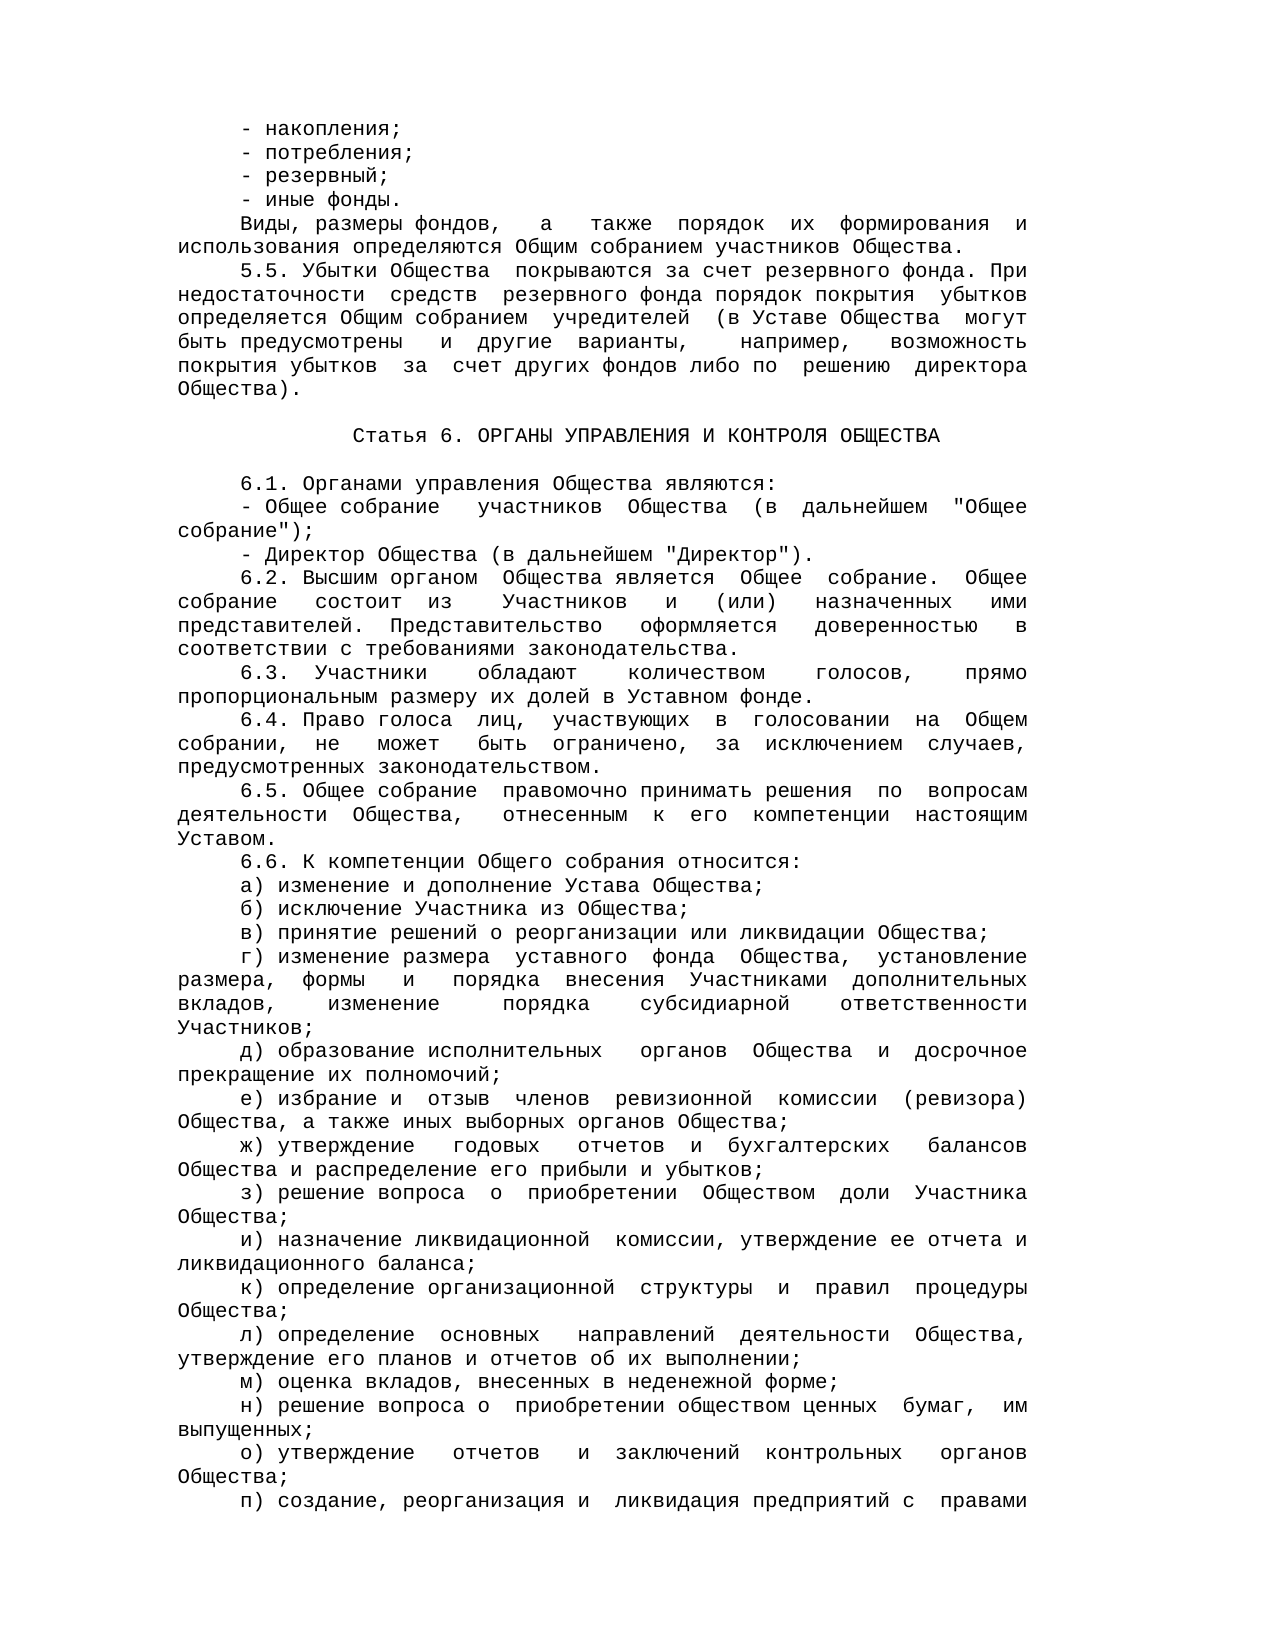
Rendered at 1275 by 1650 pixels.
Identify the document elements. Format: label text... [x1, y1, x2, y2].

text л) определение основных направлений деятельности Общества, [177, 1324, 1186, 1348]
text 6.1. Органами управления Общества являются: [177, 473, 1186, 496]
text д) образование исполнительных органов Общества и досрочное [177, 1040, 1186, 1064]
text 6.4. Право голоса лиц, участвующих в голосовании на Общем [177, 709, 1186, 733]
text размера, формы и порядка внесения Участниками дополнительных [177, 969, 1186, 993]
text Общества и распределение его прибыли и убытков; [177, 1158, 1186, 1182]
text - иные фонды. [177, 189, 1186, 213]
text б) исключение Участника из Общества; [177, 898, 1186, 922]
text 6.5. Общее собрание правомочно принимать решения по вопросам [177, 780, 1186, 804]
text собрание"); [177, 520, 1186, 544]
text вкладов, изменение порядка субсидиарной ответственности [177, 993, 1186, 1017]
text собрание состоит из Участников и (или) назначенных ими [177, 591, 1186, 615]
text о) утверждение отчетов и заключений контрольных органов [177, 1442, 1186, 1466]
text Общества; [177, 1206, 1186, 1229]
text а) изменение и дополнение Устава Общества; [177, 875, 1186, 898]
text предусмотренных законодательством. [177, 757, 1186, 780]
text Общества). [177, 378, 1186, 402]
text - резервный; [177, 165, 1186, 189]
text прекращение их полномочий; [177, 1064, 1186, 1088]
text утверждение его планов и отчетов об их выполнении; [177, 1348, 1186, 1371]
text пропорциональным размеру их долей в Уставном фонде. [177, 686, 1186, 709]
text н) решение вопроса о приобретении обществом ценных бумаг, им [177, 1395, 1186, 1419]
text ж) утверждение годовых отчетов и бухгалтерских балансов [177, 1135, 1186, 1158]
text Статья 6. ОРГАНЫ УПРАВЛЕНИЯ И КОНТРОЛЯ ОБЩЕСТВА [177, 426, 1186, 449]
text к) определение организационной структуры и правил процедуры [177, 1277, 1186, 1300]
text Общества; [177, 1300, 1186, 1324]
text Уставом. [177, 827, 1186, 851]
text 5.5. Убытки Общества покрываются за счет резервного фонда. При [177, 260, 1186, 284]
text определяется Общим собранием учредителей (в Уставе Общества могут [177, 307, 1186, 331]
text деятельности Общества, отнесенным к его компетенции настоящим [177, 804, 1186, 827]
text Виды, размеры фондов, а также порядок их формирования и [177, 213, 1186, 236]
text ликвидационного баланса; [177, 1253, 1186, 1277]
text недостаточности средств резервного фонда порядок покрытия убытков [177, 284, 1186, 307]
text 6.3. Участники обладают количеством голосов, прямо [177, 662, 1186, 686]
text и) назначение ликвидационной комиссии, утверждение ее отчета и [177, 1229, 1186, 1253]
text м) оценка вкладов, внесенных в неденежной форме; [177, 1371, 1186, 1395]
text представителей. Представительство оформляется доверенностью в [177, 615, 1186, 638]
text з) решение вопроса о приобретении Обществом доли Участника [177, 1182, 1186, 1206]
text Участников; [177, 1017, 1186, 1040]
text покрытия убытков за счет других фондов либо по решению директора [177, 354, 1186, 378]
text соответствии с требованиями законодательства. [177, 638, 1186, 662]
text - потребления; [177, 142, 1186, 165]
text использования определяются Общим собранием участников Общества. [177, 236, 1186, 260]
text - Общее собрание участников Общества (в дальнейшем "Общее [177, 496, 1186, 520]
text быть предусмотрены и другие варианты, например, возможность [177, 331, 1186, 354]
text Общества; [177, 1466, 1186, 1489]
text собрании, не может быть ограничено, за исключением случаев, [177, 733, 1186, 757]
text - Директор Общества (в дальнейшем "Директор"). [177, 544, 1186, 567]
text е) избрание и отзыв членов ревизионной комиссии (ревизора) [177, 1088, 1186, 1111]
text г) изменение размера уставного фонда Общества, установление [177, 946, 1186, 969]
text 6.6. К компетенции Общего собрания относится: [177, 851, 1186, 875]
text п) создание, реорганизация и ликвидация предприятий с правами [177, 1489, 1186, 1513]
text выпущенных; [177, 1419, 1186, 1442]
text в) принятие решений о реорганизации или ликвидации Общества; [177, 922, 1186, 946]
text Общества, а также иных выборных органов Общества; [177, 1111, 1186, 1135]
text - накопления; [177, 118, 1186, 142]
text 6.2. Высшим органом Общества является Общее собрание. Общее [177, 567, 1186, 591]
